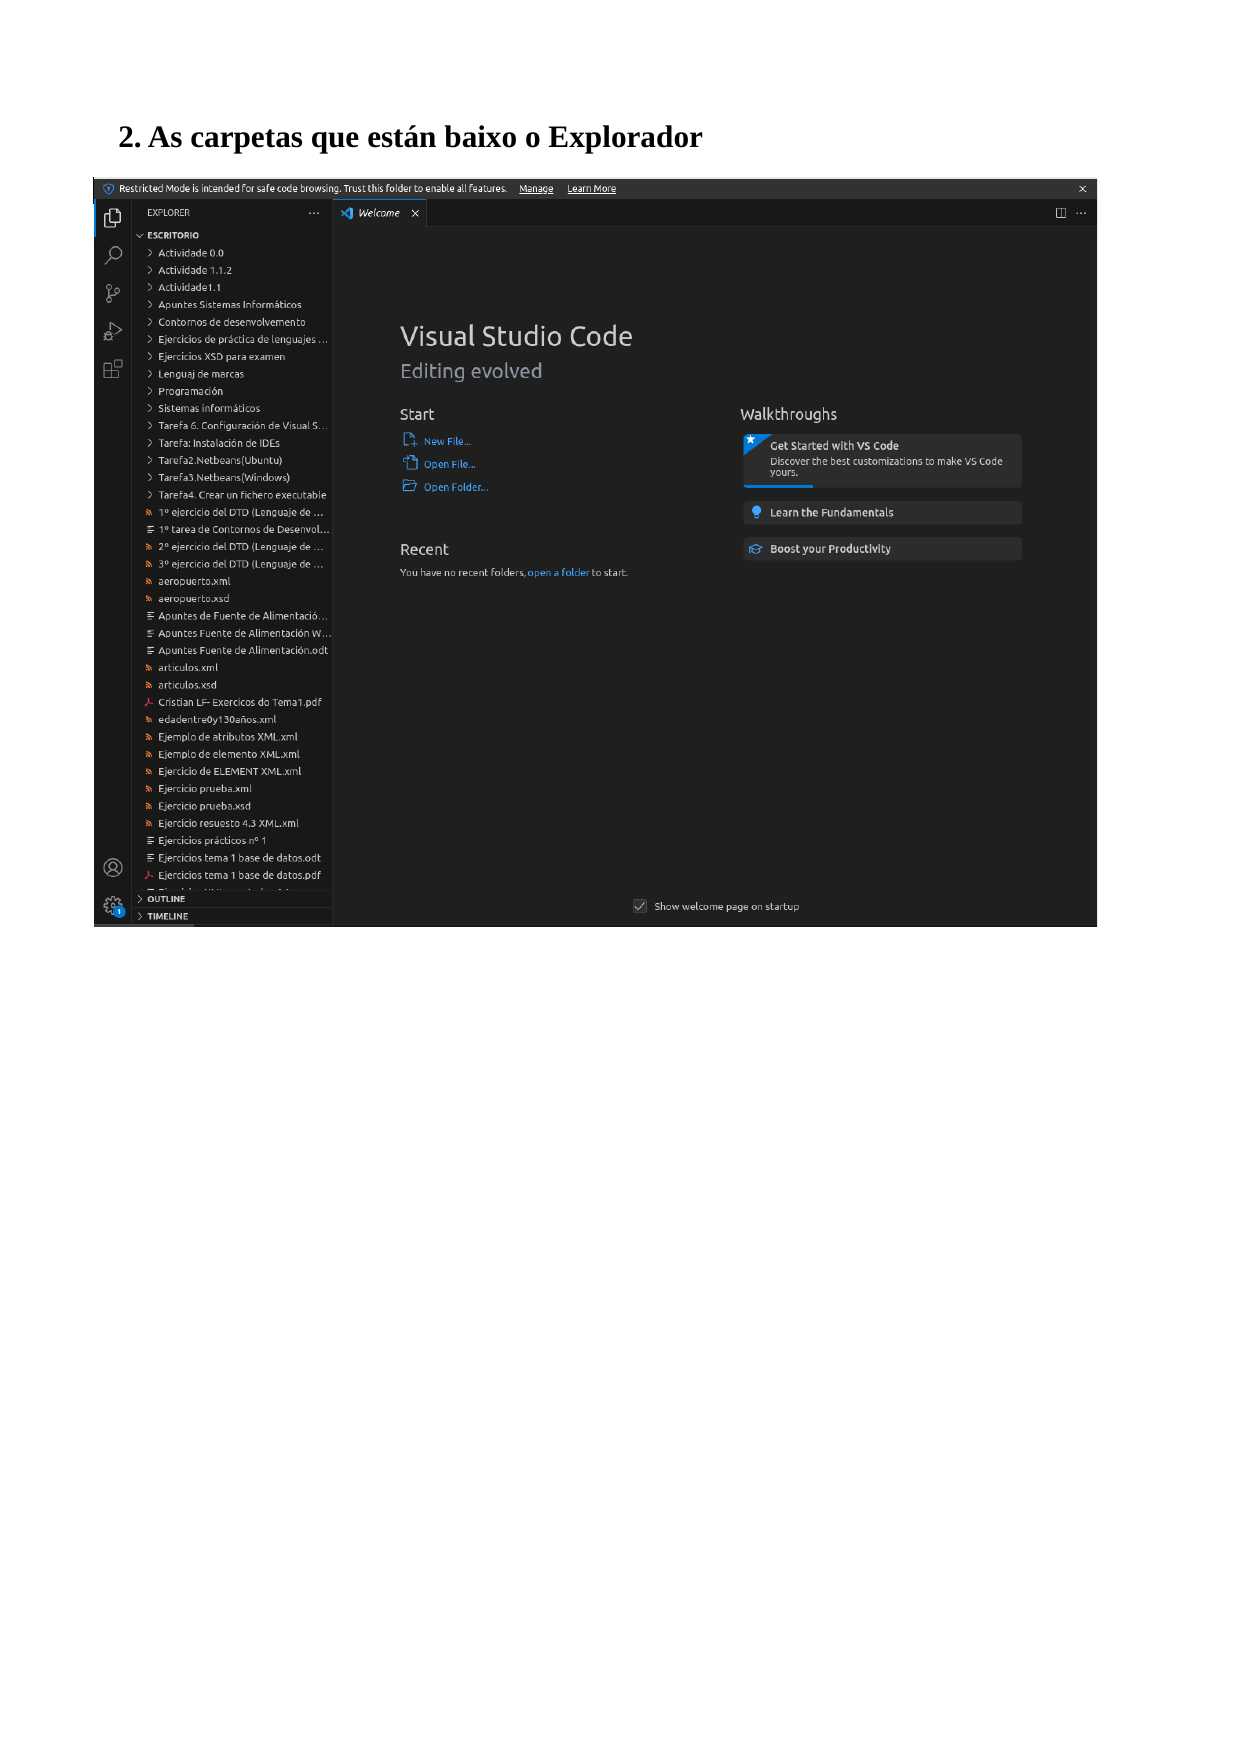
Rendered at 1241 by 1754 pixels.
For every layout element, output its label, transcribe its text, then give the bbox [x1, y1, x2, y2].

picture [93, 177, 1098, 927]
text 2. As carpetas que están baixo o Explorador [118, 118, 1122, 154]
